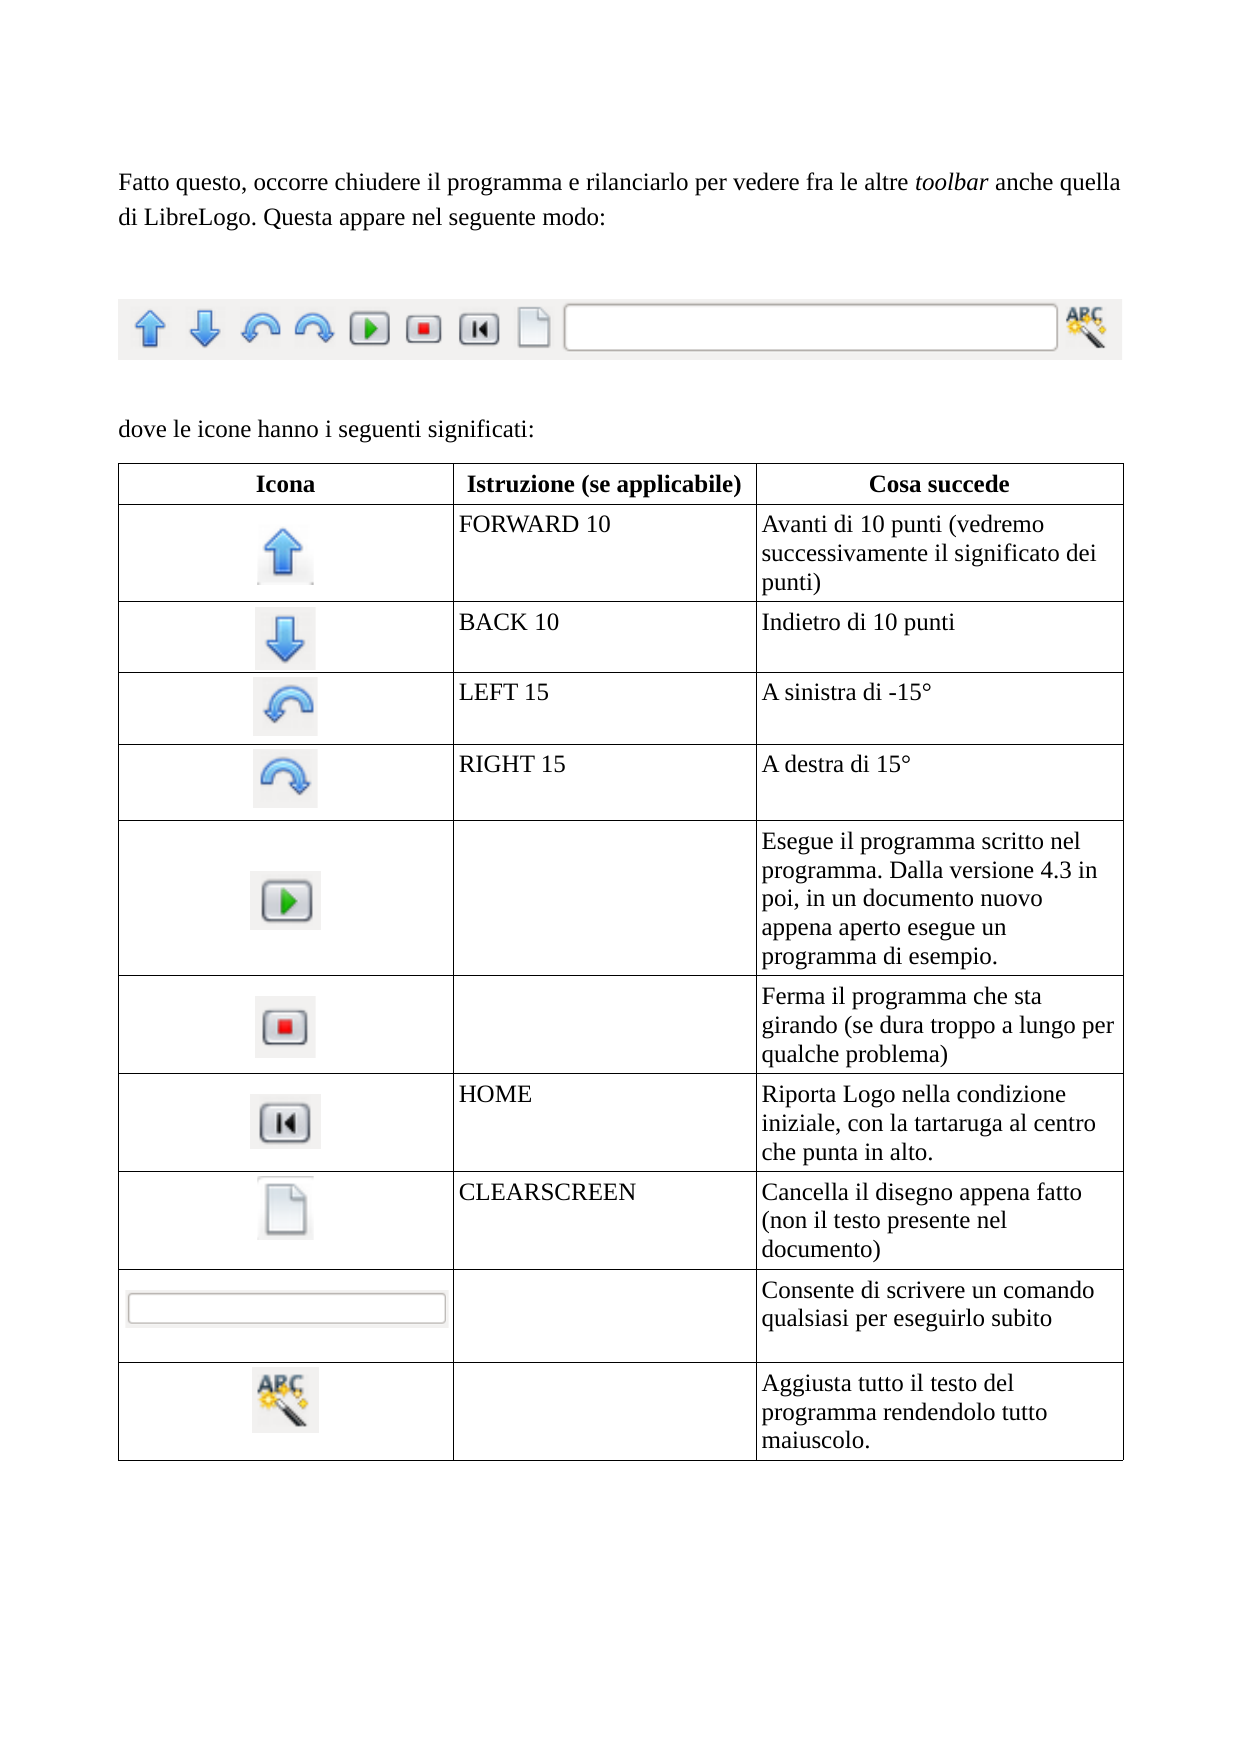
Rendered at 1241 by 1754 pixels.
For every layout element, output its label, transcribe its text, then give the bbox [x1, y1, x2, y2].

table_cell Riporta Logo nella condizione iniziale, con la tartaruga al centro che punta in alto. [757, 1074, 1123, 1171]
table_cell [119, 602, 453, 672]
table_cell [119, 745, 453, 820]
table_cell Consente di scrivere un comando qualsiasi per eseguirlo subito [757, 1270, 1123, 1362]
table_cell LEFT 15 [454, 673, 756, 743]
picture [250, 871, 321, 930]
table_cell RIGHT 15 [454, 745, 756, 820]
picture [253, 677, 318, 736]
table_cell [454, 821, 756, 975]
table_cell [119, 1172, 453, 1269]
table_cell [454, 1363, 756, 1460]
table_cell [119, 976, 453, 1073]
table_cell A sinistra di -15° [757, 673, 1123, 743]
table_cell [119, 821, 453, 929]
table_cell Indietro di 10 punti [757, 602, 1123, 672]
picture [125, 1290, 449, 1328]
table_header Cosa succede [757, 464, 1123, 503]
picture [255, 996, 316, 1058]
table_cell [119, 505, 453, 601]
picture [250, 1094, 321, 1149]
table_cell [119, 1363, 453, 1432]
table_cell Esegue il programma scritto nel programma. Dalla versione 4.3 in poi, in un documento nuovo appena aperto esegue un programma di esempio. [757, 821, 1123, 975]
table_cell Ferma il programma che sta girando (se dura troppo a lungo per qualche problema) [757, 976, 1123, 1073]
picture [252, 1367, 319, 1433]
picture [257, 1176, 314, 1240]
table_cell A destra di 15° [757, 745, 1123, 820]
table_cell [119, 1328, 453, 1362]
text dove le icone hanno i seguenti significati: [118, 414, 1122, 443]
table_header Istruzione (se applicabile) [454, 464, 756, 503]
table_cell FORWARD 10 [454, 505, 756, 601]
table_cell [119, 1433, 453, 1460]
table_cell Cancella il disegno appena fatto (non il testo presente nel documento) [757, 1172, 1123, 1269]
picture [257, 521, 314, 585]
table_cell [119, 1074, 453, 1171]
table_cell [119, 1270, 453, 1327]
table_cell Aggiusta tutto il testo del programma rendendolo tutto maiuscolo. [757, 1363, 1123, 1460]
picture [118, 299, 1123, 360]
table_cell [454, 1270, 756, 1362]
table_cell HOME [454, 1074, 756, 1171]
text Fatto questo, occorre chiudere il programma e rilanciarlo per vedere fra le altre toolbar anche quella di LibreLogo. Questa appare nel seguente modo: [118, 167, 1122, 230]
table_cell [454, 976, 756, 1073]
table_header Icona [119, 464, 453, 503]
table_cell CLEARSCREEN [454, 1172, 756, 1269]
table_cell BACK 10 [454, 602, 756, 672]
table_cell [119, 673, 453, 677]
table_cell [119, 930, 453, 975]
picture [255, 607, 316, 670]
picture [253, 749, 318, 808]
table_cell Avanti di 10 punti (vedremo successivamente il significato dei punti) [757, 505, 1123, 601]
table_cell [119, 678, 453, 743]
